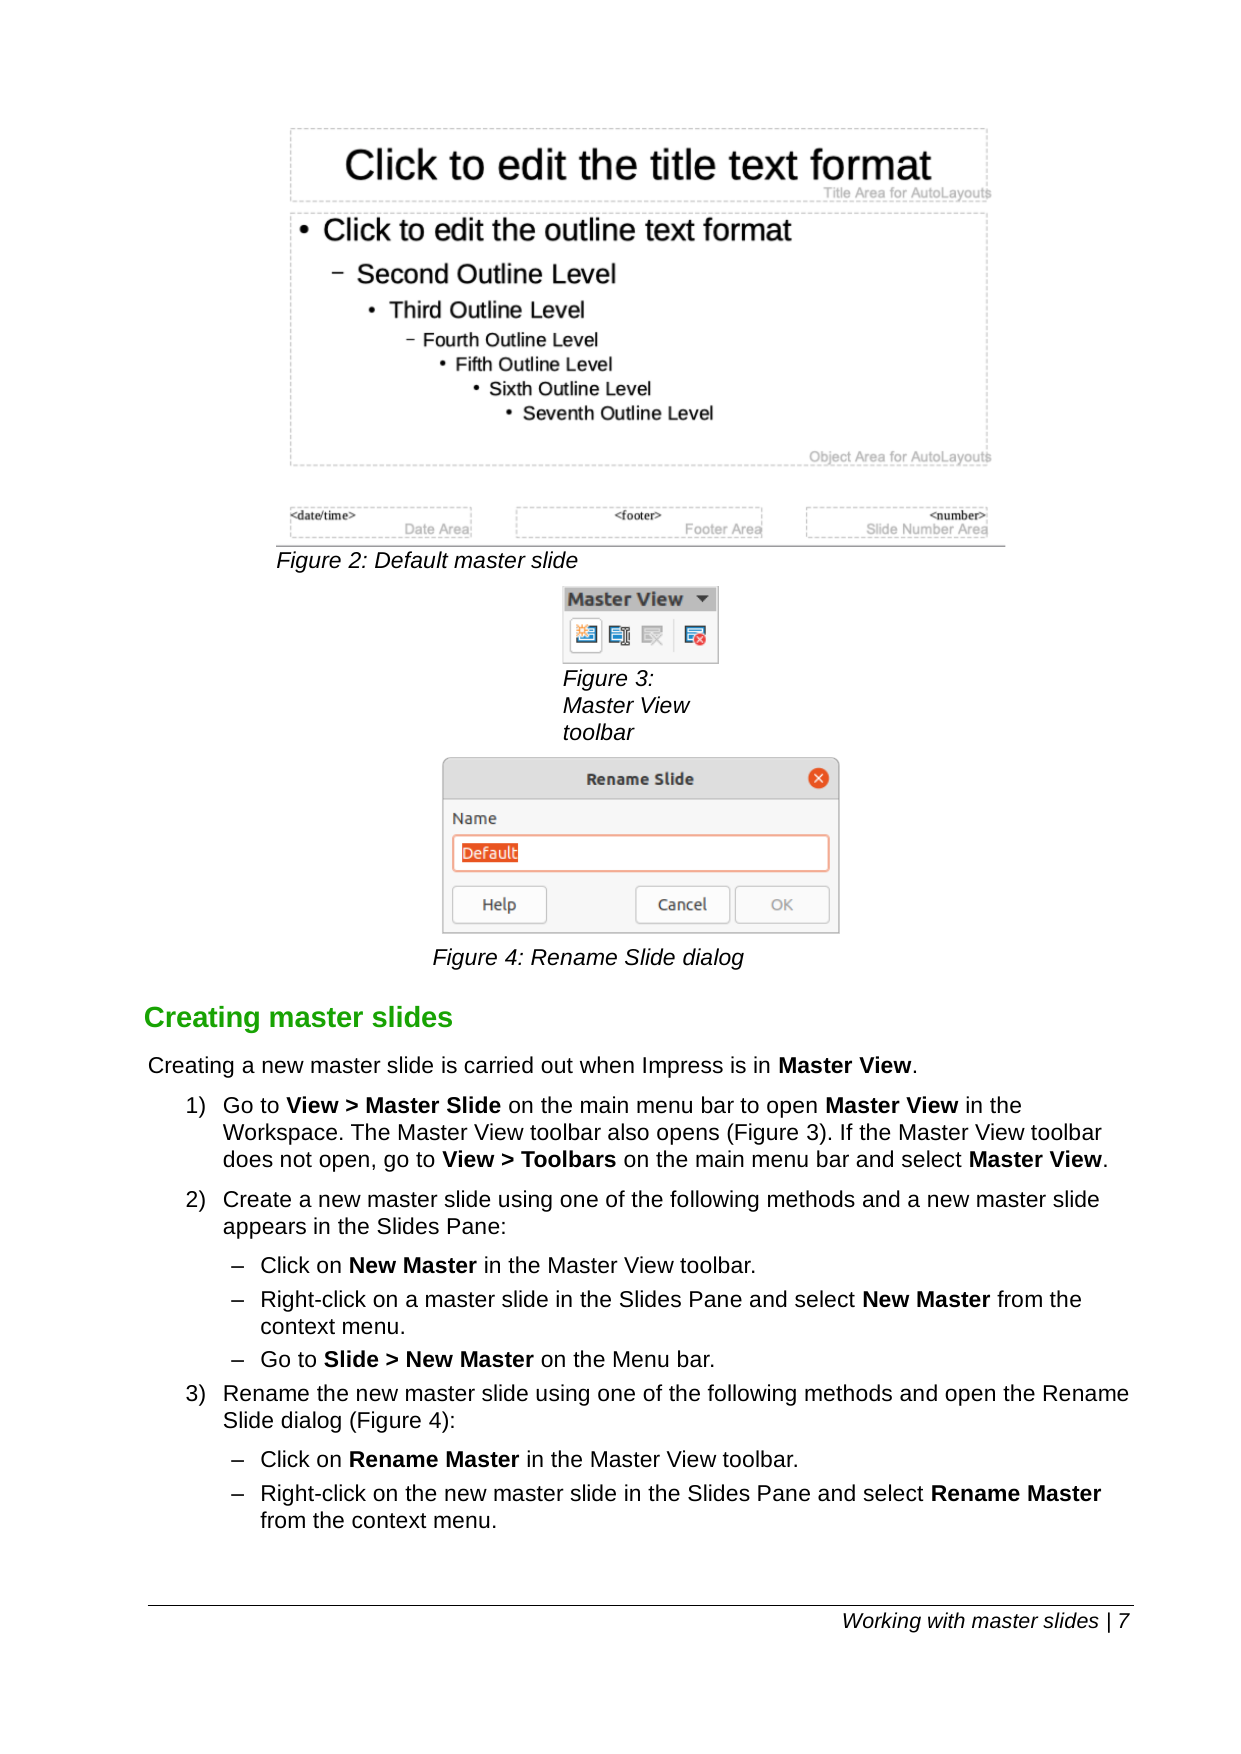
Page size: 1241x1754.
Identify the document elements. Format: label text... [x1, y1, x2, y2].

picture [562, 586, 719, 664]
picture [432, 757, 850, 944]
list Go to View > Master Slide on the main menu bar to open Master View in the Workspace. The Master View toolbar also opens (Figure 3). If the Master View toolbar does not open, go to View > Toolbars on the main menu bar and select Master View. [206, 1091, 1134, 1173]
text Figure 4: Rename Slide dialog [432, 944, 849, 970]
list Right-click on a master slide in the Slides Pane and select New Master from the context menu. [231, 1285, 1134, 1339]
list Rename the new master slide using one of the following methods and open the Rename Slide dialog (Figure 4): [206, 1379, 1134, 1433]
list Right-click on the new master slide in the Slides Pane and select Rename Master from the context menu. [231, 1479, 1134, 1533]
list Create a new master slide using one of the following methods and a new master slide appears in the Slides Pane: [206, 1185, 1134, 1239]
list Go to Slide > New Master on the Menu bar. [231, 1346, 1134, 1373]
subtitle Creating master slides [143, 999, 1134, 1033]
list Click on Rename Master in the Master View toolbar. [231, 1446, 1134, 1473]
text Creating a new master slide is carried out when Impress is in Master View. [148, 1052, 1134, 1079]
text Figure 2: Default master slide [276, 547, 1005, 574]
text Figure 3: Master View toolbar [563, 664, 719, 745]
list Click on New Master in the Master View toolbar. [231, 1252, 1134, 1279]
picture [276, 118, 1006, 547]
